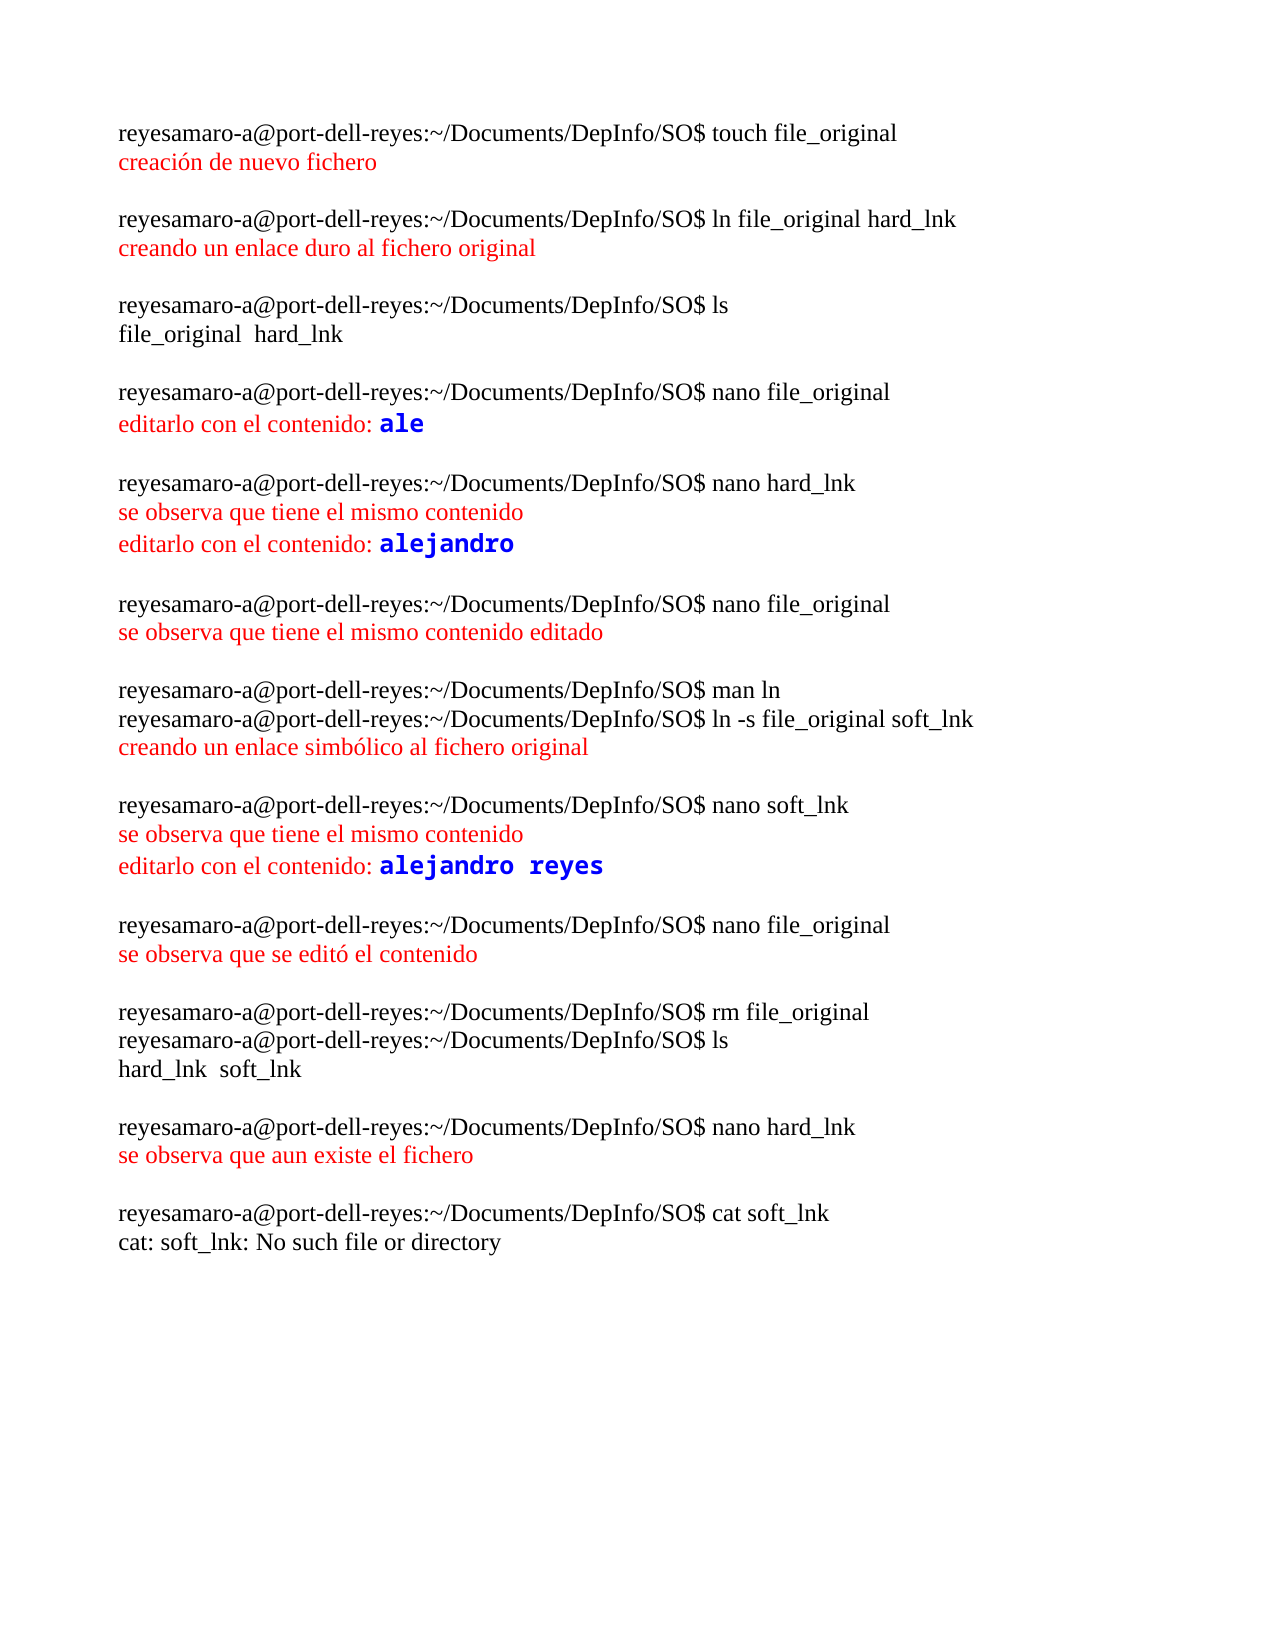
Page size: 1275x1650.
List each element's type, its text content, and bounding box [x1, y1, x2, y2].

text reyesamaro-a@port-dell-reyes:~/Documents/DepInfo/SO$ nano soft_lnk [118, 790, 1157, 819]
text creación de nuevo fichero [118, 147, 1157, 176]
text reyesamaro-a@port-dell-reyes:~/Documents/DepInfo/SO$ rm file_original [118, 997, 1157, 1025]
text reyesamaro-a@port-dell-reyes:~/Documents/DepInfo/SO$ cat soft_lnk [118, 1198, 1157, 1227]
text reyesamaro-a@port-dell-reyes:~/Documents/DepInfo/SO$ nano hard_lnk [118, 1112, 1157, 1140]
text reyesamaro-a@port-dell-reyes:~/Documents/DepInfo/SO$ nano file_original [118, 910, 1157, 939]
text reyesamaro-a@port-dell-reyes:~/Documents/DepInfo/SO$ ln -s file_original soft_lnk [118, 704, 1157, 732]
text hard_lnk soft_lnk [118, 1054, 1157, 1083]
text reyesamaro-a@port-dell-reyes:~/Documents/DepInfo/SO$ touch file_original [118, 118, 1157, 147]
text creando un enlace simbólico al fichero original [118, 732, 1157, 761]
text reyesamaro-a@port-dell-reyes:~/Documents/DepInfo/SO$ ls [118, 291, 1157, 319]
text creando un enlace duro al fichero original [118, 233, 1157, 262]
text reyesamaro-a@port-dell-reyes:~/Documents/DepInfo/SO$ ls [118, 1025, 1157, 1054]
text reyesamaro-a@port-dell-reyes:~/Documents/DepInfo/SO$ nano file_original [118, 377, 1157, 406]
text se observa que tiene el mismo contenido editado [118, 617, 1157, 646]
text se observa que aun existe el fichero [118, 1140, 1157, 1169]
text se observa que tiene el mismo contenido editarlo con el contenido: alejandro reyes [118, 819, 1157, 882]
text se observa que tiene el mismo contenido editarlo con el contenido: alejandro [118, 497, 1157, 560]
text editarlo con el contenido: ale [118, 406, 1157, 440]
text reyesamaro-a@port-dell-reyes:~/Documents/DepInfo/SO$ nano hard_lnk [118, 468, 1157, 497]
text reyesamaro-a@port-dell-reyes:~/Documents/DepInfo/SO$ man ln [118, 675, 1157, 704]
text reyesamaro-a@port-dell-reyes:~/Documents/DepInfo/SO$ ln file_original hard_lnk [118, 204, 1157, 233]
text file_original hard_lnk [118, 319, 1157, 348]
text se observa que se editó el contenido [118, 939, 1157, 968]
text cat: soft_lnk: No such file or directory [118, 1227, 1157, 1255]
text reyesamaro-a@port-dell-reyes:~/Documents/DepInfo/SO$ nano file_original [118, 589, 1157, 617]
